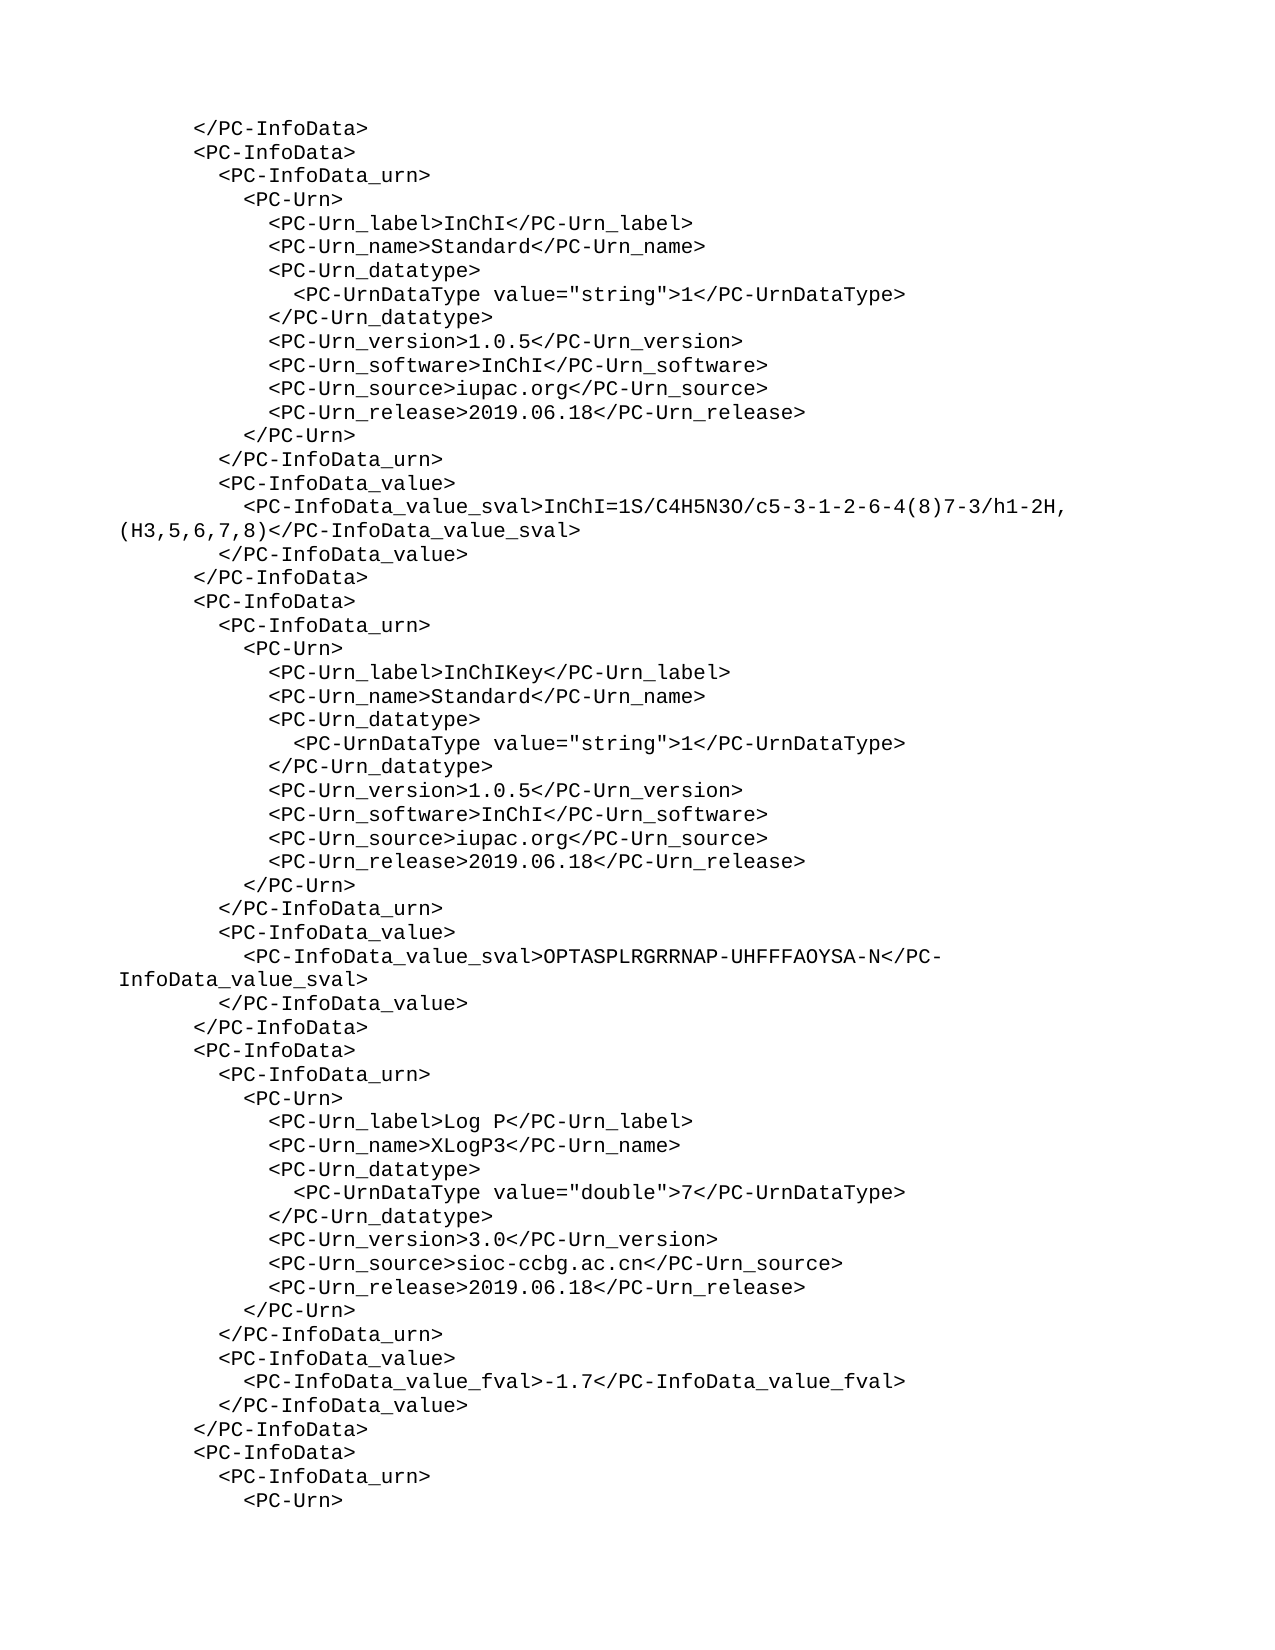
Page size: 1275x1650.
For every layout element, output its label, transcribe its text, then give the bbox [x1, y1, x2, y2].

text </PC-Urn_datatype> [118, 307, 1157, 331]
text <PC-Urn_label>InChIKey</PC-Urn_label> [118, 662, 1157, 686]
text <PC-Urn_release>2019.06.18</PC-Urn_release> [118, 1277, 1157, 1300]
text <PC-InfoData_urn> [118, 1064, 1157, 1088]
text <PC-Urn_datatype> [118, 260, 1157, 284]
text </PC-Urn> [118, 426, 1157, 449]
text <PC-Urn_version>3.0</PC-Urn_version> [118, 1229, 1157, 1253]
text <PC-InfoData_value> [118, 1348, 1157, 1371]
text <PC-InfoData> [118, 1442, 1157, 1466]
text <PC-InfoData_value_sval>OPTASPLRGRRNAP-UHFFFAOYSA-N</PC-InfoData_value_sval> [118, 946, 1157, 993]
text </PC-InfoData> [118, 118, 1157, 142]
text </PC-Urn> [118, 875, 1157, 898]
text </PC-InfoData> [118, 1017, 1157, 1040]
text <PC-Urn_label>Log P</PC-Urn_label> [118, 1111, 1157, 1135]
text <PC-Urn_datatype> [118, 1158, 1157, 1182]
text <PC-UrnDataType value="string">1</PC-UrnDataType> [118, 733, 1157, 757]
text </PC-InfoData_value> [118, 544, 1157, 567]
text <PC-Urn_name>Standard</PC-Urn_name> [118, 236, 1157, 260]
text <PC-Urn_source>iupac.org</PC-Urn_source> [118, 827, 1157, 851]
text <PC-InfoData_urn> [118, 615, 1157, 638]
text <PC-Urn> [118, 638, 1157, 662]
text </PC-Urn_datatype> [118, 757, 1157, 780]
text <PC-Urn_source>iupac.org</PC-Urn_source> [118, 378, 1157, 402]
text </PC-InfoData> [118, 567, 1157, 591]
text <PC-InfoData> [118, 591, 1157, 615]
text <PC-InfoData_urn> [118, 1466, 1157, 1489]
text <PC-InfoData_value> [118, 473, 1157, 496]
text </PC-Urn> [118, 1300, 1157, 1324]
text <PC-Urn_source>sioc-ccbg.ac.cn</PC-Urn_source> [118, 1253, 1157, 1277]
text <PC-Urn_version>1.0.5</PC-Urn_version> [118, 331, 1157, 354]
text <PC-Urn_datatype> [118, 709, 1157, 733]
text </PC-InfoData_urn> [118, 1324, 1157, 1348]
text <PC-Urn_software>InChI</PC-Urn_software> [118, 804, 1157, 827]
text <PC-Urn_software>InChI</PC-Urn_software> [118, 354, 1157, 378]
text <PC-InfoData_urn> [118, 165, 1157, 189]
text </PC-InfoData_urn> [118, 449, 1157, 473]
text <PC-InfoData_value> [118, 922, 1157, 946]
text <PC-InfoData_value_fval>-1.7</PC-InfoData_value_fval> [118, 1371, 1157, 1395]
text </PC-InfoData> [118, 1419, 1157, 1442]
text <PC-InfoData_value_sval>InChI=1S/C4H5N3O/c5-3-1-2-6-4(8)7-3/h1-2H,(H3,5,6,7,8)</PC-InfoData_value_sval> [118, 496, 1157, 544]
text <PC-UrnDataType value="double">7</PC-UrnDataType> [118, 1182, 1157, 1206]
text <PC-Urn> [118, 189, 1157, 213]
text </PC-Urn_datatype> [118, 1206, 1157, 1229]
text </PC-InfoData_value> [118, 993, 1157, 1017]
text <PC-Urn_label>InChI</PC-Urn_label> [118, 213, 1157, 236]
text </PC-InfoData_urn> [118, 898, 1157, 922]
text <PC-Urn_release>2019.06.18</PC-Urn_release> [118, 402, 1157, 426]
text <PC-Urn> [118, 1489, 1157, 1513]
text <PC-Urn_version>1.0.5</PC-Urn_version> [118, 780, 1157, 804]
text <PC-Urn_release>2019.06.18</PC-Urn_release> [118, 851, 1157, 875]
text <PC-Urn_name>XLogP3</PC-Urn_name> [118, 1135, 1157, 1158]
text <PC-Urn_name>Standard</PC-Urn_name> [118, 686, 1157, 709]
text <PC-UrnDataType value="string">1</PC-UrnDataType> [118, 284, 1157, 307]
text <PC-InfoData> [118, 1040, 1157, 1064]
text </PC-InfoData_value> [118, 1395, 1157, 1419]
text <PC-Urn> [118, 1088, 1157, 1111]
text <PC-InfoData> [118, 142, 1157, 165]
